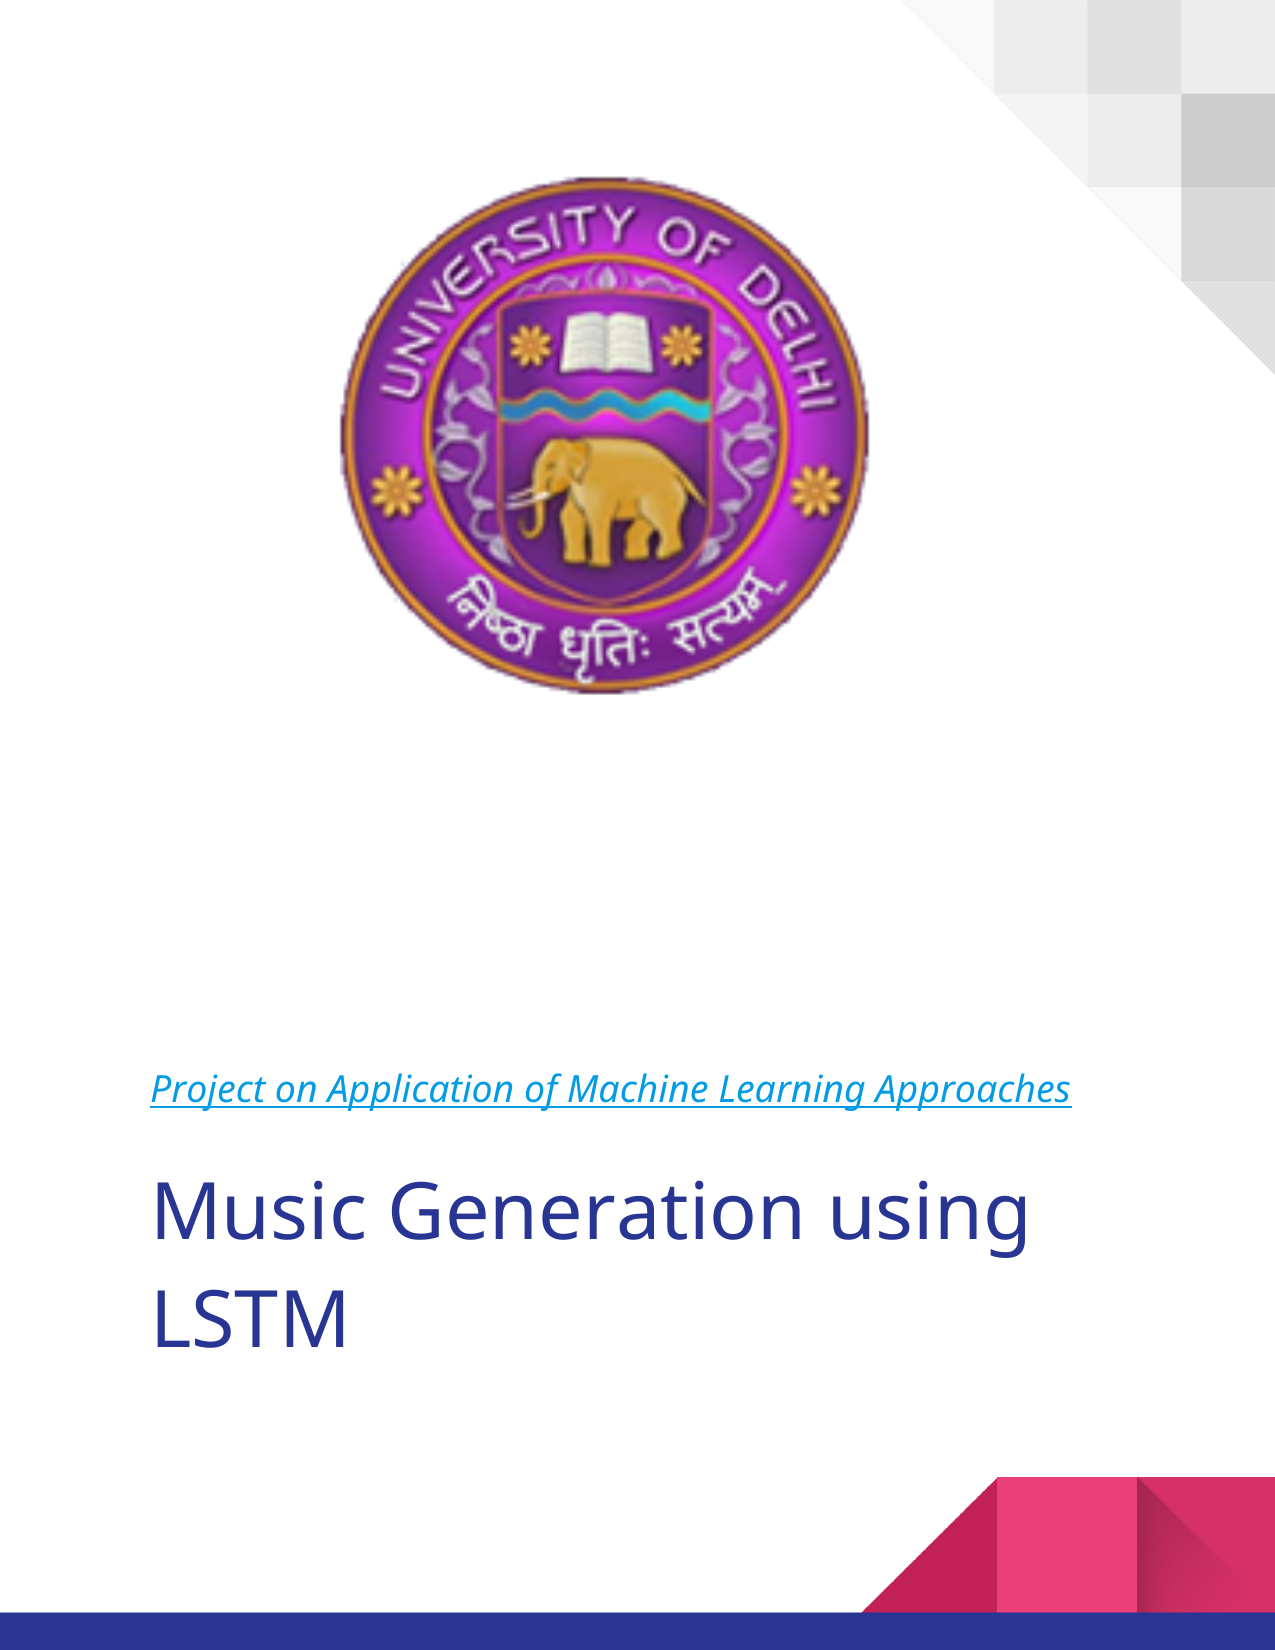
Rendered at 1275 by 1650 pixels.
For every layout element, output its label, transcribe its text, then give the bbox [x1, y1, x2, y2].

picture [900, 0, 1275, 375]
picture [0, 1476, 1275, 1650]
picture [328, 172, 873, 702]
title Music Generation using LSTM [150, 1155, 1125, 1371]
title Project on Application of Machine Learning Approaches [150, 1062, 1125, 1113]
